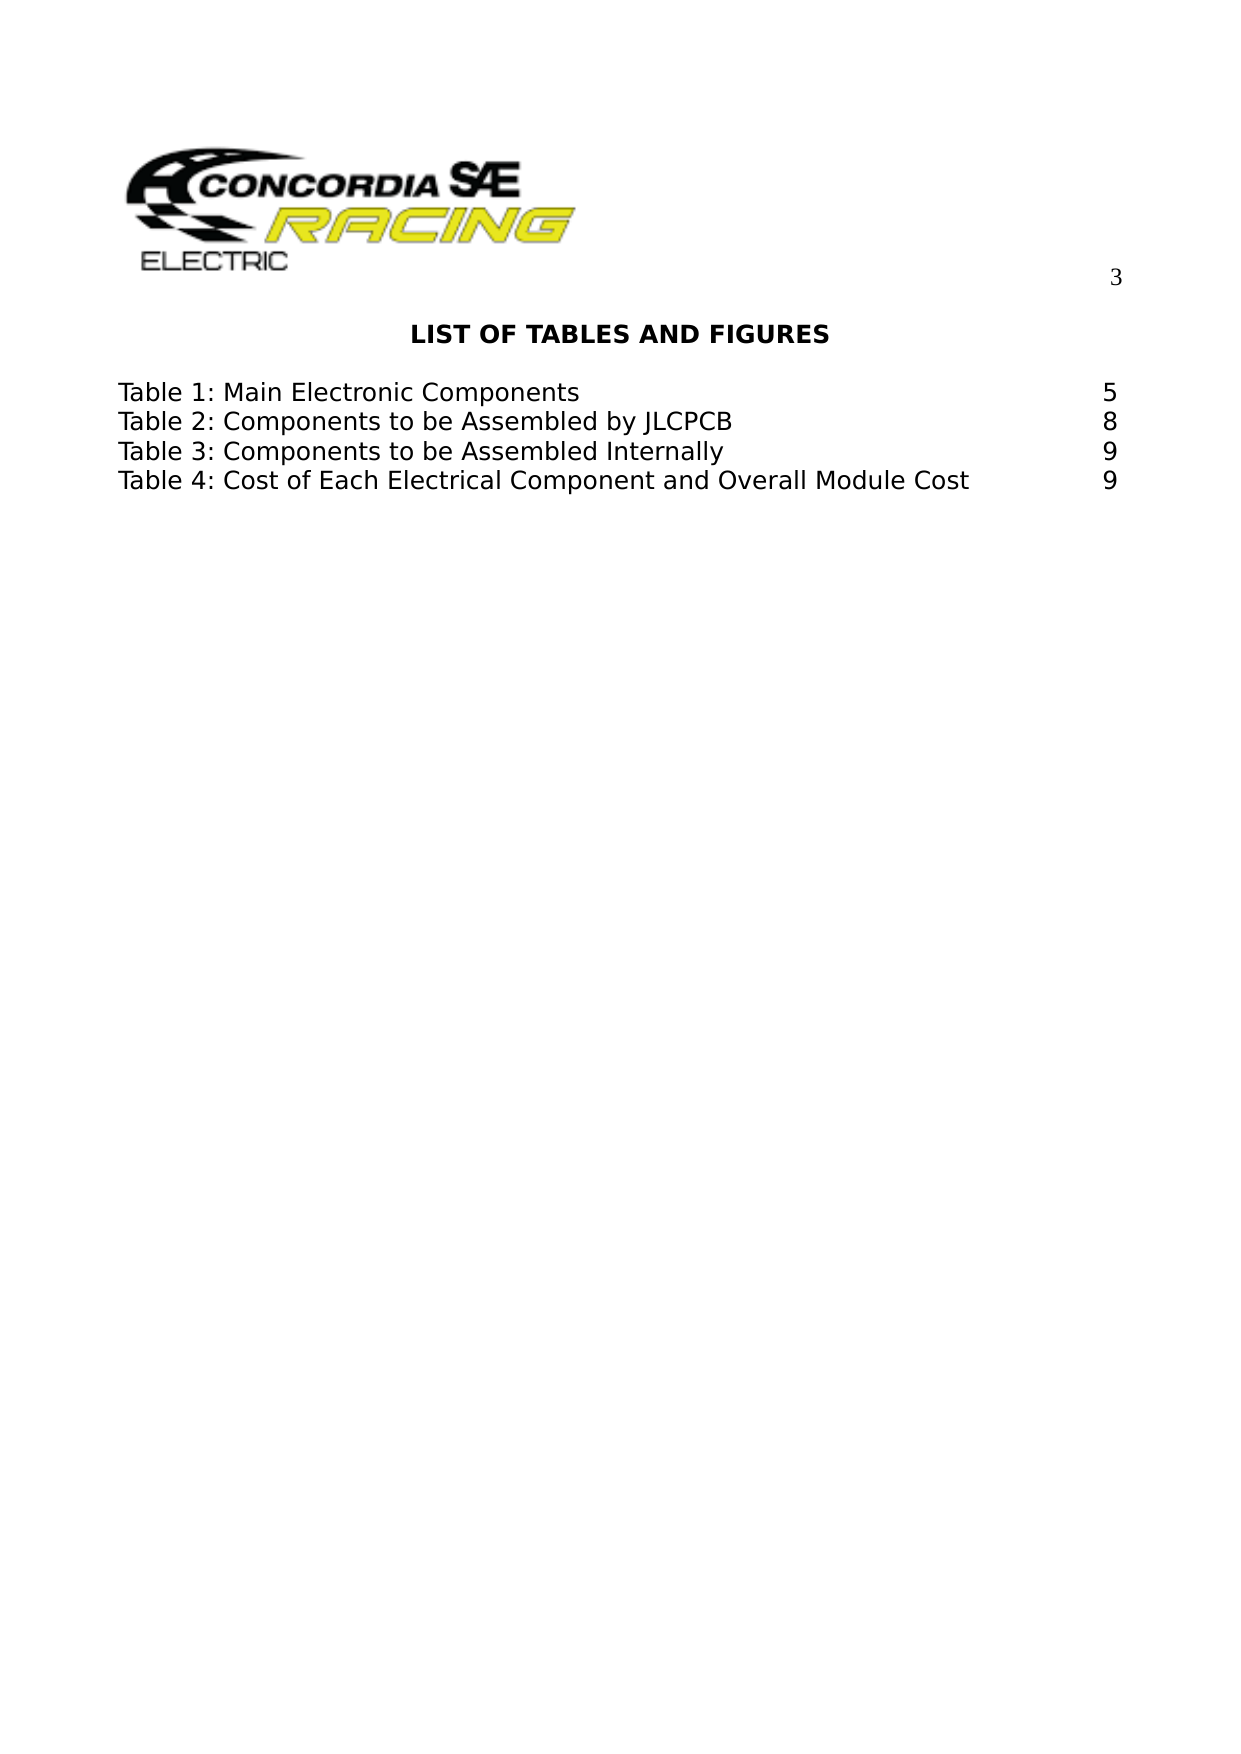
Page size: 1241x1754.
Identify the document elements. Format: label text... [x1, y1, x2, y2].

text Table 3: Components to be Assembled Internally 9 [118, 437, 1122, 466]
text LIST OF TABLES AND FIGURES [118, 320, 1122, 349]
text Table 1: Main Electronic Components 5 [118, 378, 1122, 408]
text Table 4: Cost of Each Electrical Component and Overall Module Cost 9 [118, 466, 1122, 495]
picture [117, 118, 580, 298]
text Table 2: Components to be Assembled by JLCPCB 8 [118, 408, 1122, 437]
